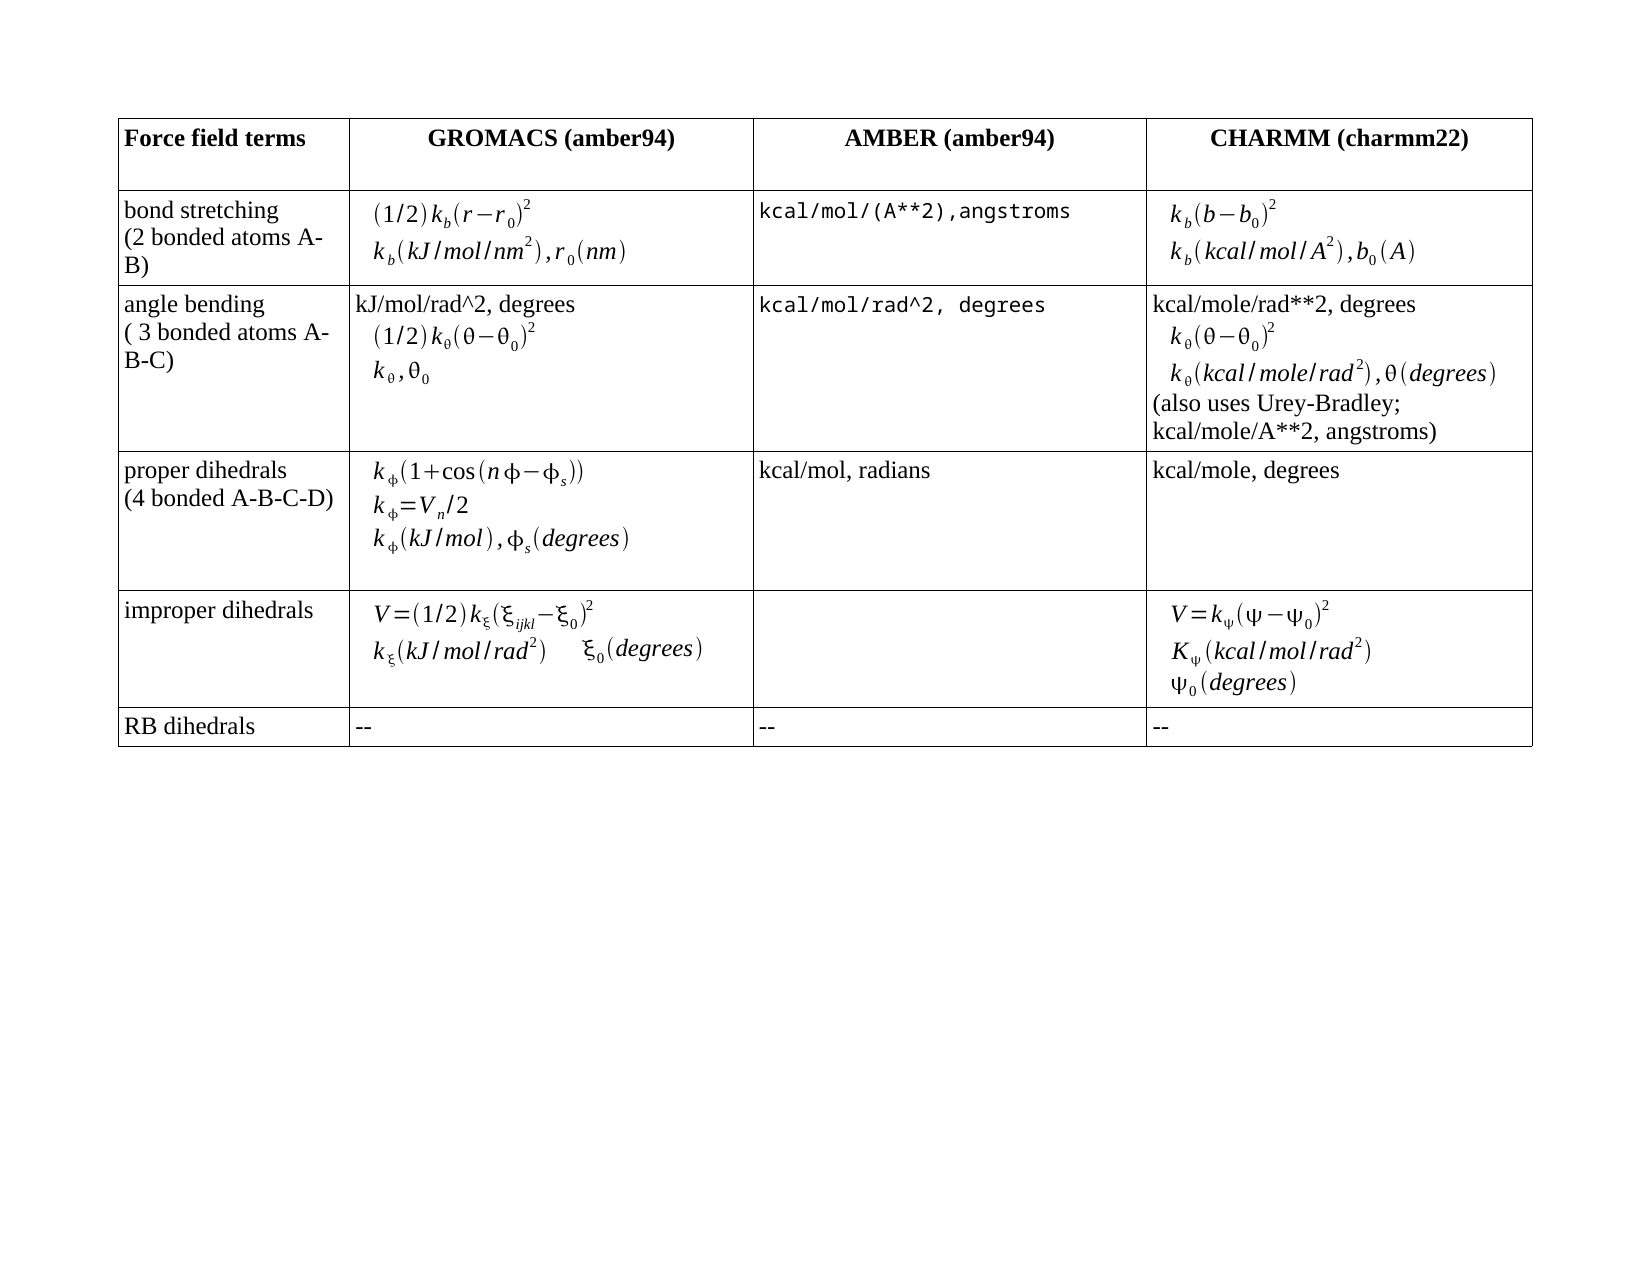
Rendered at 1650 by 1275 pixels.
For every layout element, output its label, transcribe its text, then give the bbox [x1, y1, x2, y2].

table_cell bond stretching (2 bonded atoms A-B) [119, 191, 349, 285]
table_cell [1147, 191, 1532, 285]
table_cell kJ/mol/rad^2, degrees [350, 286, 753, 451]
table_cell angle bending ( 3 bonded atoms A-B-C) [119, 286, 349, 451]
table_header AMBER (amber94) [754, 119, 1146, 190]
table_header Force field terms [119, 119, 349, 190]
table_cell -- [1147, 708, 1532, 746]
table_cell [350, 452, 753, 590]
table_cell kcal/mole/rad**2, degrees (also uses Urey-Bradley; kcal/mole/A**2, angstroms) [1147, 286, 1532, 451]
table_cell [1147, 591, 1532, 707]
table_cell kcal/mol/(A**2),angstroms [754, 191, 1146, 285]
table_header GROMACS (amber94) [350, 119, 753, 190]
table_cell kcal/mol, radians [754, 452, 1146, 590]
table_cell kcal/mol/rad^2, degrees [754, 286, 1146, 451]
table_cell [350, 191, 753, 285]
table_cell kcal/mole, degrees [1147, 452, 1532, 590]
table_cell -- [754, 708, 1146, 746]
table_cell -- [350, 708, 753, 746]
table_cell improper dihedrals [119, 591, 349, 707]
table_header CHARMM (charmm22) [1147, 119, 1532, 190]
table_cell proper dihedrals (4 bonded A-B-C-D) [119, 452, 349, 590]
table_cell [350, 591, 753, 707]
table_cell [754, 591, 1146, 707]
table_cell RB dihedrals [119, 708, 349, 746]
